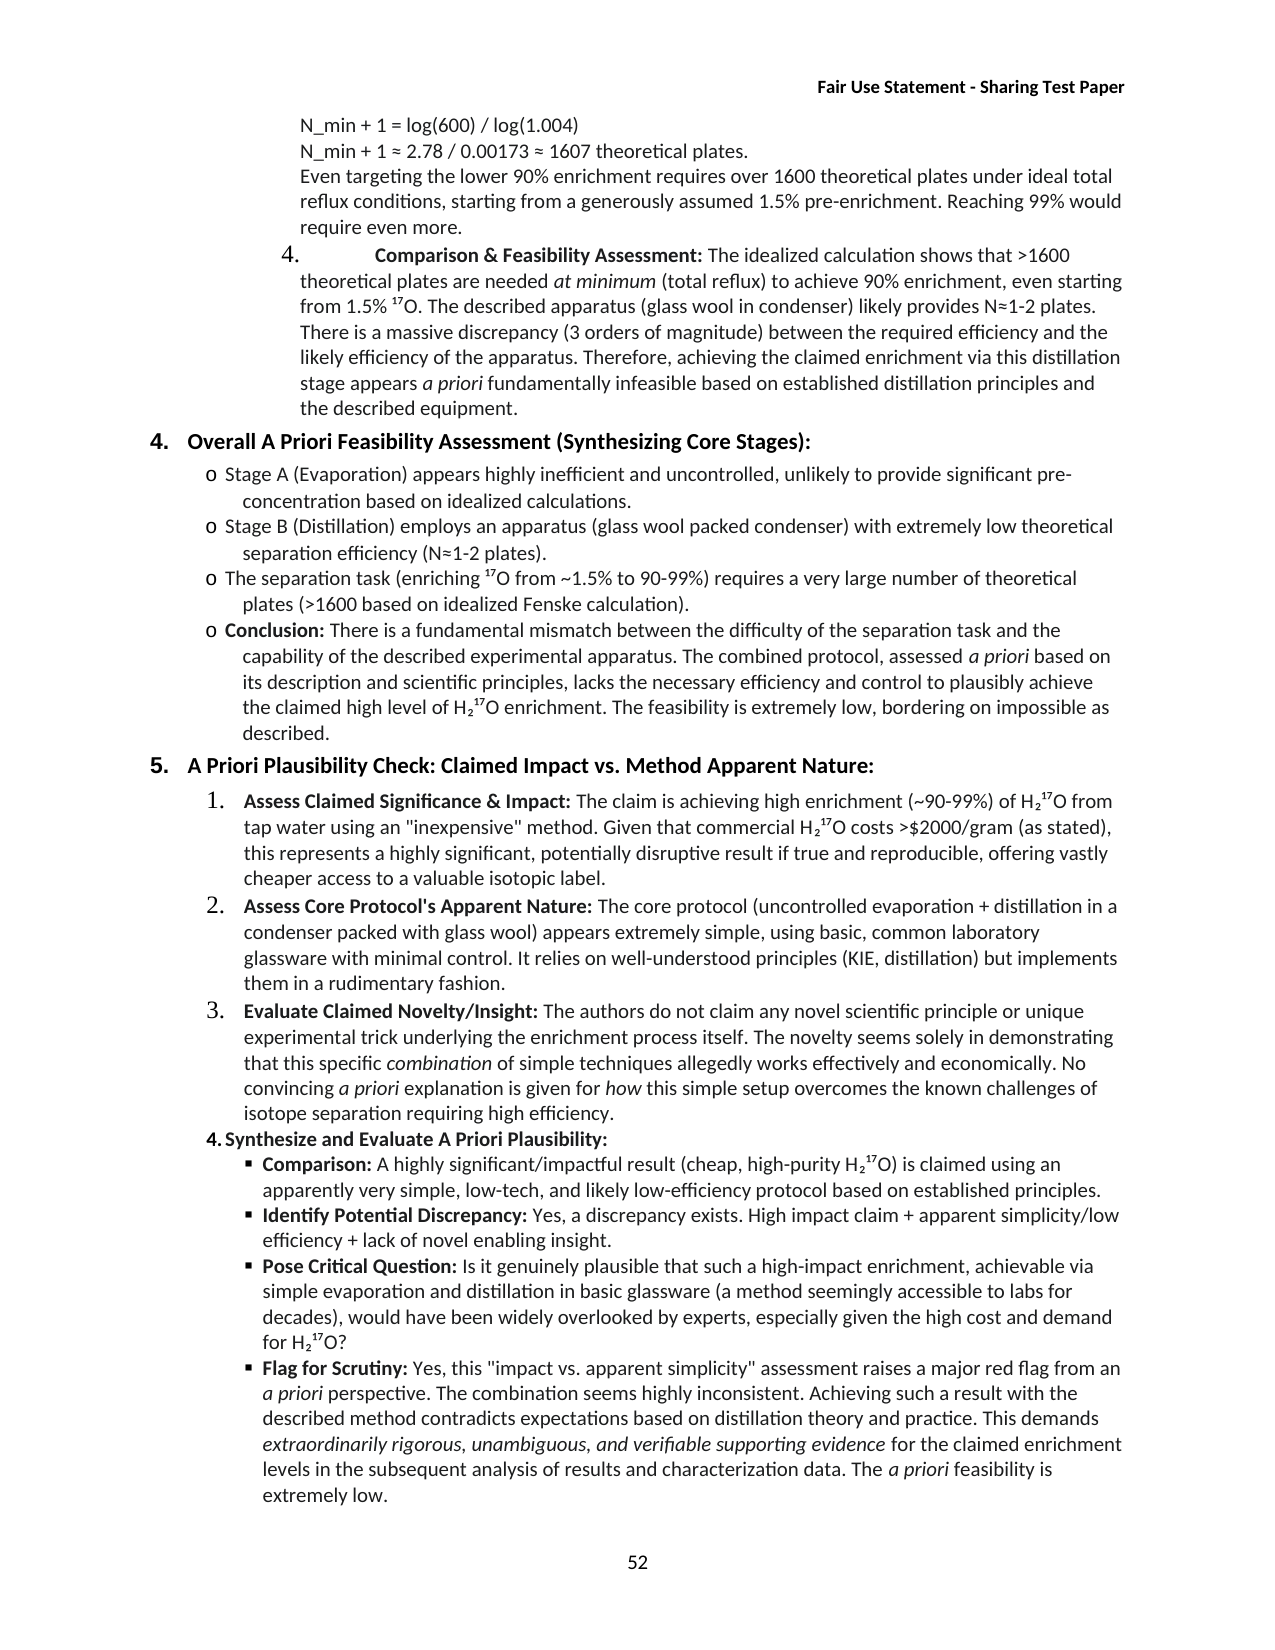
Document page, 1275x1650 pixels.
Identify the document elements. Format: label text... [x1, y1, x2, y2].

list Conclusion: There is a fundamental mismatch between the difficulty of the separation task and the capability of the described experimental apparatus. The combined protocol, assessed a priori based on its description and scientific principles, lacks the necessary efficiency and control to plausibly achieve the claimed high level of H₂¹⁷O enrichment. The feasibility is extremely low, bordering on impossible as described. [205, 617, 1125, 745]
list The separation task (enriching ¹⁷O from ~1.5% to 90-99%) requires a very large number of theoretical plates (>1600 based on idealized Fenske calculation). [205, 565, 1125, 617]
list Comparison & Feasibility Assessment: The idealized calculation shows that >1600 theoretical plates are needed at minimum (total reflux) to achieve 90% enrichment, even starting from 1.5% ¹⁷O. The described apparatus (glass wool in condenser) likely provides N≈1-2 plates. There is a massive discrepancy (3 orders of magnitude) between the required efficiency and the likely efficiency of the apparatus. Therefore, achieving the claimed enrichment via this distillation stage appears a priori fundamentally infeasible based on established distillation principles and the described equipment. [281, 239, 1125, 421]
list Comparison: A highly significant/impactful result (cheap, high-purity H₂¹⁷O) is claimed using an apparently very simple, low-tech, and likely low-efficiency protocol based on established principles. [244, 1151, 1125, 1202]
subtitle A Priori Plausibility Check: Claimed Impact vs. Method Apparent Nature: [150, 751, 1125, 779]
list Stage B (Distillation) employs an apparatus (glass wool packed condenser) with extremely low theoretical separation efficiency (N≈1-2 plates). [205, 513, 1125, 565]
list Stage A (Evaporation) appears highly inefficient and uncontrolled, unlikely to provide significant pre-concentration based on idealized calculations. [205, 461, 1125, 513]
list Identify Potential Discrepancy: Yes, a discrepancy exists. High impact claim + apparent simplicity/low efficiency + lack of novel enabling insight. [244, 1202, 1125, 1253]
list Assess Claimed Significance & Impact: The claim is achieving high enrichment (~90-99%) of H₂¹⁷O from tap water using an "inexpensive" method. Given that commercial H₂¹⁷O costs >$2000/gram (as stated), this represents a highly significant, potentially disruptive result if true and reproducible, offering vastly cheaper access to a valuable isotopic label. [206, 786, 1125, 891]
list N_min + 1 = log(600) / log(1.004) N_min + 1 ≈ 2.78 / 0.00173 ≈ 1607 theoretical plates. Even targeting the lower 90% enrichment requires over 1600 theoretical plates under ideal total reflux conditions, starting from a generously assumed 1.5% pre-enrichment. Reaching 99% would require even more. [281, 112, 1125, 239]
subtitle Overall A Priori Feasibility Assessment (Synthesizing Core Stages): [150, 427, 1125, 455]
list Assess Core Protocol's Apparent Nature: The core protocol (uncontrolled evaporation + distillation in a condenser packed with glass wool) appears extremely simple, using basic, common laboratory glassware with minimal control. It relies on well-understood principles (KIE, distillation) but implements them in a rudimentary fashion. [206, 891, 1125, 996]
list Flag for Scrutiny: Yes, this "impact vs. apparent simplicity" assessment raises a major red flag from an a priori perspective. The combination seems highly inconsistent. Achieving such a result with the described method contradicts expectations based on distillation theory and practice. This demands extraordinarily rigorous, unambiguous, and verifiable supporting evidence for the claimed enrichment levels in the subsequent analysis of results and characterization data. The a priori feasibility is extremely low. [244, 1355, 1125, 1507]
list Evaluate Claimed Novelty/Insight: The authors do not claim any novel scientific principle or unique experimental trick underlying the enrichment process itself. The novelty seems solely in demonstrating that this specific combination of simple techniques allegedly works effectively and economically. No convincing a priori explanation is given for how this simple setup overcomes the known challenges of isotope separation requiring high efficiency. [206, 996, 1125, 1126]
list Pose Critical Question: Is it genuinely plausible that such a high-impact enrichment, achievable via simple evaporation and distillation in basic glassware (a method seemingly accessible to labs for decades), would have been widely overlooked by experts, especially given the high cost and demand for H₂¹⁷O? [244, 1253, 1125, 1355]
list Synthesize and Evaluate A Priori Plausibility: [206, 1126, 1125, 1151]
